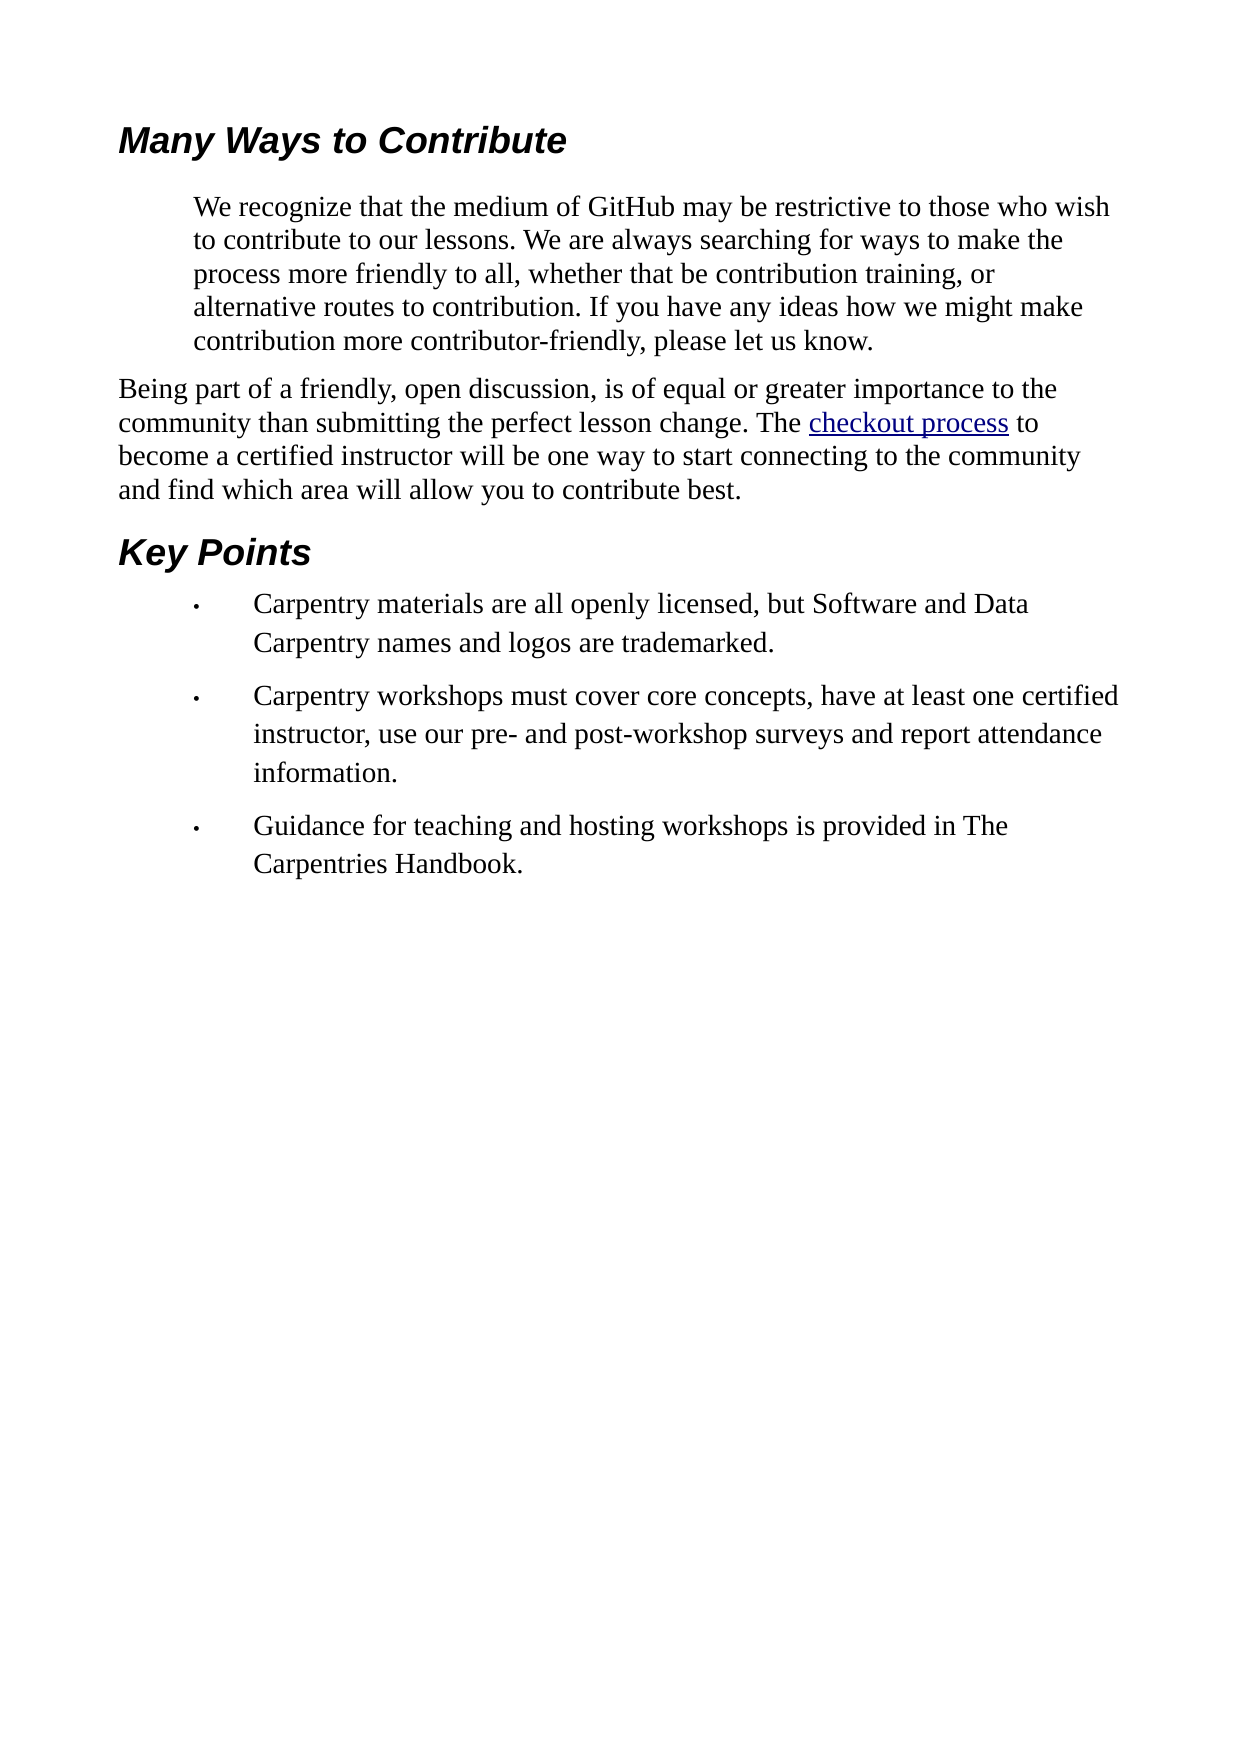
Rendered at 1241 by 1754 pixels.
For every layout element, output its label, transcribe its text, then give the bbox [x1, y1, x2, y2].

list Carpentry workshops must cover core concepts, have at least one certified instructor, use our pre- and post-workshop surveys and report attendance information. [193, 678, 1122, 788]
text Being part of a friendly, open discussion, is of equal or greater importance to the community than submitting the perfect lesson change. The checkout process to become a certified instructor will be one way to start connecting to the community and find which area will allow you to contribute best. [118, 371, 1122, 506]
list Guidance for teaching and hosting workshops is provided in The Carpentries Handbook. [193, 808, 1122, 880]
text We recognize that the medium of GitHub may be restrictive to those who wish to contribute to our lessons. We are always searching for ways to make the process more friendly to all, whether that be contribution training, or alternative routes to contribution. If you have any ideas how we might make contribution more contributor-friendly, please let us know. [193, 189, 1122, 356]
subtitle Many Ways to Contribute [118, 118, 1122, 161]
subtitle Key Points [118, 531, 1122, 574]
list Carpentry materials are all openly licensed, but Software and Data Carpentry names and logos are trademarked. [193, 586, 1122, 658]
